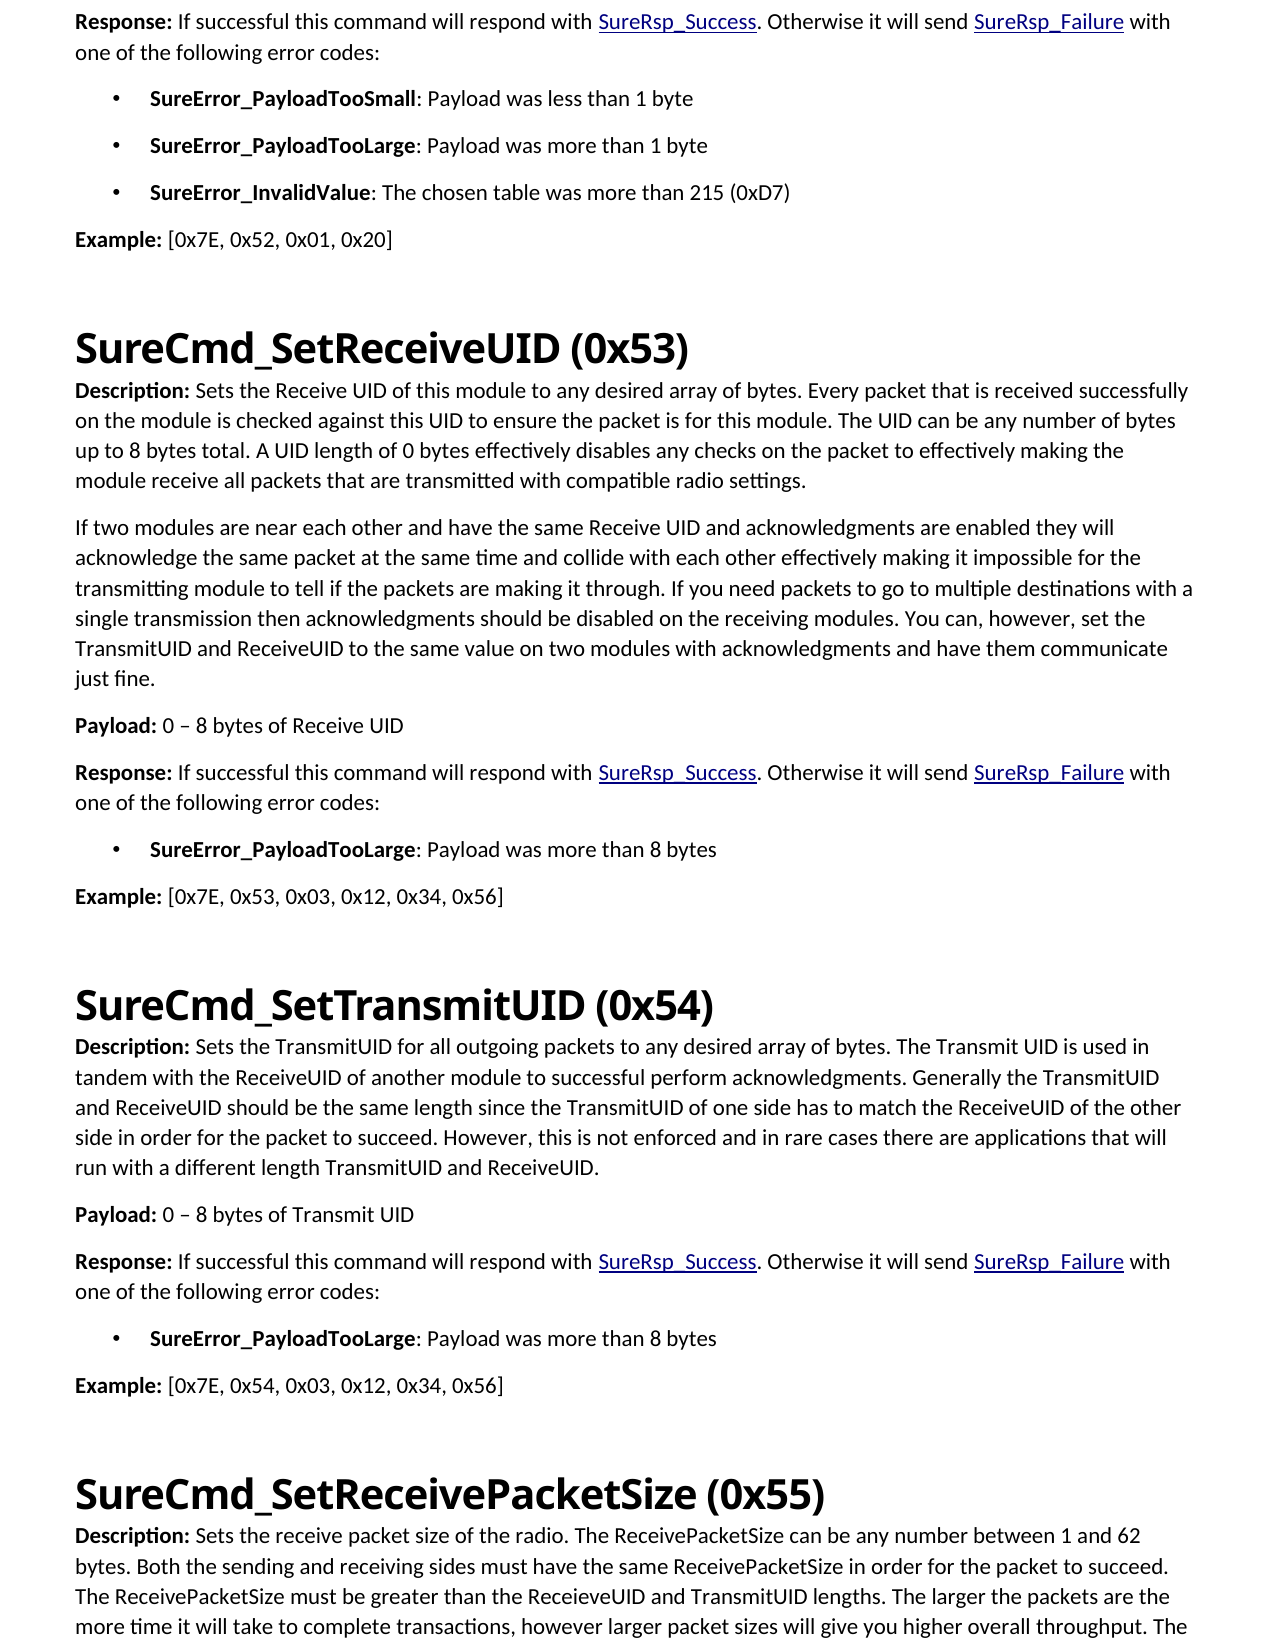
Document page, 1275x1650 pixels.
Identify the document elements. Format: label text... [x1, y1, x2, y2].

text Description: Sets the Receive UID of this module to any desired array of bytes. Every packet that is received successfully on the module is checked against this UID to ensure the packet is for this module. The UID can be any number of bytes up to 8 bytes total. A UID length of 0 bytes effectively disables any checks on the packet to effectively making the module receive all packets that are transmitted with compatible radio settings. [75, 376, 1200, 494]
title SureCmd_SetReceiveUID (0x53) [75, 319, 1200, 376]
text Payload: 0 – 8 bytes of Receive UID [75, 711, 1200, 739]
text Description: Sets the receive packet size of the radio. The ReceivePacketSize can be any number between 1 and 62 bytes. Both the sending and receiving sides must have the same ReceivePacketSize in order for the packet to succeed. The ReceivePacketSize must be greater than the ReceieveUID and TransmitUID lengths. The larger the packets are the more time it will take to complete transactions, however larger packet sizes will give you higher overall throughput. The [75, 1522, 1200, 1640]
text Description: Sets the TransmitUID for all outgoing packets to any desired array of bytes. The Transmit UID is used in tandem with the ReceiveUID of another module to successful perform acknowledgments. Generally the TransmitUID and ReceiveUID should be the same length since the TransmitUID of one side has to match the ReceiveUID of the other side in order for the packet to succeed. However, this is not enforced and in rare cases there are applications that will run with a different length TransmitUID and ReceiveUID. [75, 1032, 1200, 1181]
text Response: If successful this command will respond with SureRsp_Success. Otherwise it will send SureRsp_Failure with one of the following error codes: [75, 7, 1200, 66]
title SureCmd_SetTransmitUID (0x54) [75, 976, 1200, 1032]
list SureError_PayloadTooLarge: Payload was more than 8 bytes [112, 835, 1200, 863]
text Example: [0x7E, 0x52, 0x01, 0x20] [75, 225, 1200, 253]
list SureError_InvalidValue: The chosen table was more than 215 (0xD7) [112, 178, 1200, 206]
text Example: [0x7E, 0x54, 0x03, 0x12, 0x34, 0x56] [75, 1371, 1200, 1399]
text Response: If successful this command will respond with SureRsp_Success. Otherwise it will send SureRsp_Failure with one of the following error codes: [75, 758, 1200, 816]
text Response: If successful this command will respond with SureRsp_Success. Otherwise it will send SureRsp_Failure with one of the following error codes: [75, 1247, 1200, 1305]
list SureError_PayloadTooLarge: Payload was more than 8 bytes [112, 1324, 1200, 1352]
title SureCmd_SetReceivePacketSize (0x55) [75, 1465, 1200, 1522]
text Example: [0x7E, 0x53, 0x03, 0x12, 0x34, 0x56] [75, 882, 1200, 910]
list SureError_PayloadTooSmall: Payload was less than 1 byte [112, 84, 1200, 113]
list SureError_PayloadTooLarge: Payload was more than 1 byte [112, 131, 1200, 159]
text Payload: 0 – 8 bytes of Transmit UID [75, 1200, 1200, 1228]
text If two modules are near each other and have the same Receive UID and acknowledgments are enabled they will acknowledge the same packet at the same time and collide with each other effectively making it impossible for the transmitting module to tell if the packets are making it through. If you need packets to go to multiple destinations with a single transmission then acknowledgments should be disabled on the receiving modules. You can, however, set the TransmitUID and ReceiveUID to the same value on two modules with acknowledgments and have them communicate just fine. [75, 513, 1200, 692]
